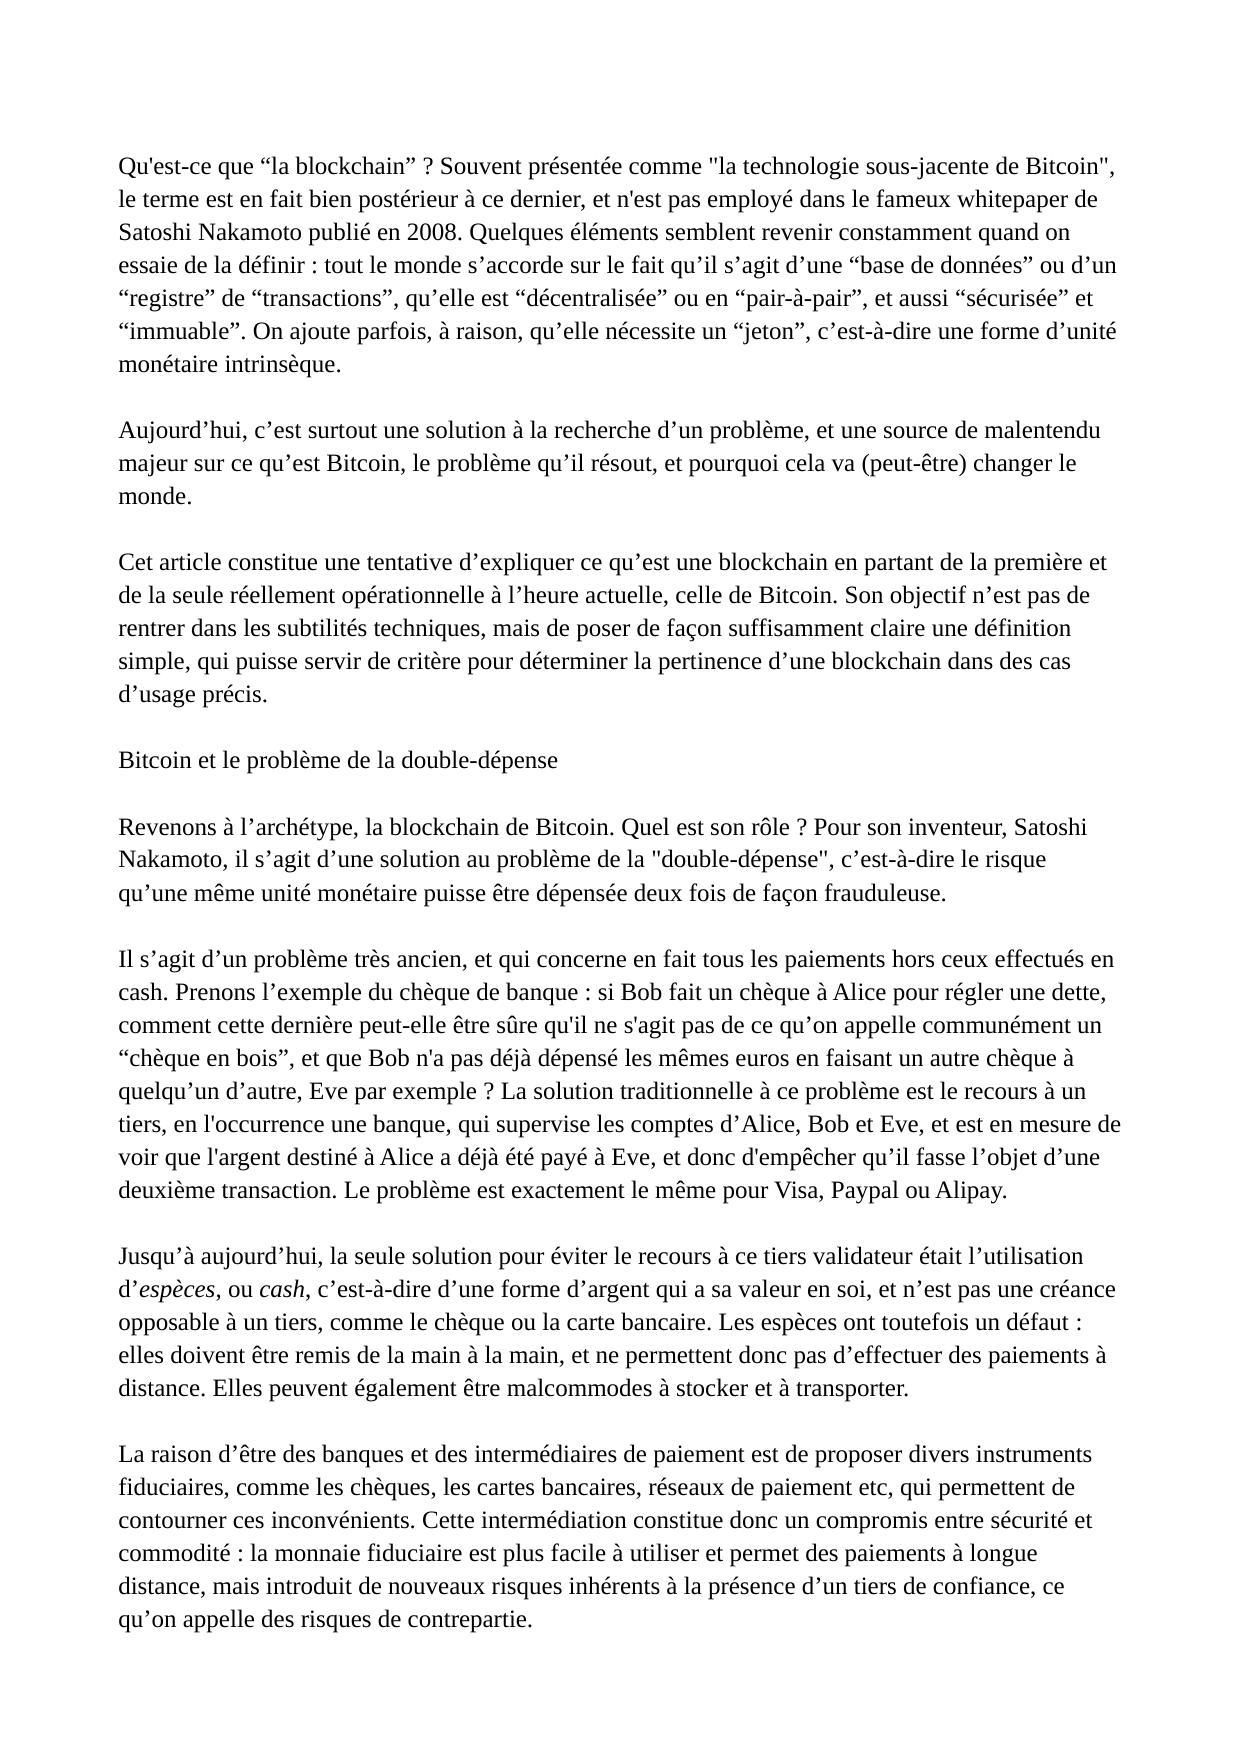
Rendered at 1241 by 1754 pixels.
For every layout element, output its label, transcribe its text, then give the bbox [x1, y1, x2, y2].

text Revenons à l’archétype, la blockchain de Bitcoin. Quel est son rôle ? Pour son inventeur, Satoshi Nakamoto, il s’agit d’une solution au problème de la "double-dépense", c’est-à-dire le risque qu’une même unité monétaire puisse être dépensée deux fois de façon frauduleuse. [118, 812, 1122, 906]
text Bitcoin et le problème de la double-dépense [118, 746, 1122, 774]
text Cet article constitue une tentative d’expliquer ce qu’est une blockchain en partant de la première et de la seule réellement opérationnelle à l’heure actuelle, celle de Bitcoin. Son objectif n’est pas de rentrer dans les subtilités techniques, mais de poser de façon suffisamment claire une définition simple, qui puisse servir de critère pour déterminer la pertinence d’une blockchain dans des cas d’usage précis. [118, 547, 1122, 708]
text Il s’agit d’un problème très ancien, et qui concerne en fait tous les paiements hors ceux effectués en cash. Prenons l’exemple du chèque de banque : si Bob fait un chèque à Alice pour régler une dette, comment cette dernière peut-elle être sûre qu'il ne s'agit pas de ce qu’on appelle communément un “chèque en bois”, et que Bob n'a pas déjà dépensé les mêmes euros en faisant un autre chèque à quelqu’un d’autre, Eve par exemple ? La solution traditionnelle à ce problème est le recours à un tiers, en l'occurrence une banque, qui supervise les comptes d’Alice, Bob et Eve, et est en mesure de voir que l'argent destiné à Alice a déjà été payé à Eve, et donc d'empêcher qu’il fasse l’objet d’une deuxième transaction. Le problème est exactement le même pour Visa, Paypal ou Alipay. [118, 944, 1122, 1203]
text Aujourd’hui, c’est surtout une solution à la recherche d’un problème, et une source de malentendu majeur sur ce qu’est Bitcoin, le problème qu’il résout, et pourquoi cela va (peut-être) changer le monde. [118, 415, 1122, 510]
text Qu'est-ce que “la blockchain” ? Souvent présentée comme "la technologie sous-jacente de Bitcoin", le terme est en fait bien postérieur à ce dernier, et n'est pas employé dans le fameux whitepaper de Satoshi Nakamoto publié en 2008. Quelques éléments semblent revenir constamment quand on essaie de la définir : tout le monde s’accorde sur le fait qu’il s’agit d’une “base de données” ou d’un “registre” de “transactions”, qu’elle est “décentralisée” ou en “pair-à-pair”, et aussi “sécurisée” et “immuable”. On ajoute parfois, à raison, qu’elle nécessite un “jeton”, c’est-à-dire une forme d’unité monétaire intrinsèque. [118, 151, 1122, 378]
text La raison d’être des banques et des intermédiaires de paiement est de proposer divers instruments fiduciaires, comme les chèques, les cartes bancaires, réseaux de paiement etc, qui permettent de contourner ces inconvénients. Cette intermédiation constitue donc un compromis entre sécurité et commodité : la monnaie fiduciaire est plus facile à utiliser et permet des paiements à longue distance, mais introduit de nouveaux risques inhérents à la présence d’un tiers de confiance, ce qu’on appelle des risques de contrepartie. [118, 1439, 1122, 1633]
text Jusqu’à aujourd’hui, la seule solution pour éviter le recours à ce tiers validateur était l’utilisation d’espèces, ou cash, c’est-à-dire d’une forme d’argent qui a sa valeur en soi, et n’est pas une créance opposable à un tiers, comme le chèque ou la carte bancaire. Les espèces ont toutefois un défaut : elles doivent être remis de la main à la main, et ne permettent donc pas d’effectuer des paiements à distance. Elles peuvent également être malcommodes à stocker et à transporter. [118, 1241, 1122, 1402]
